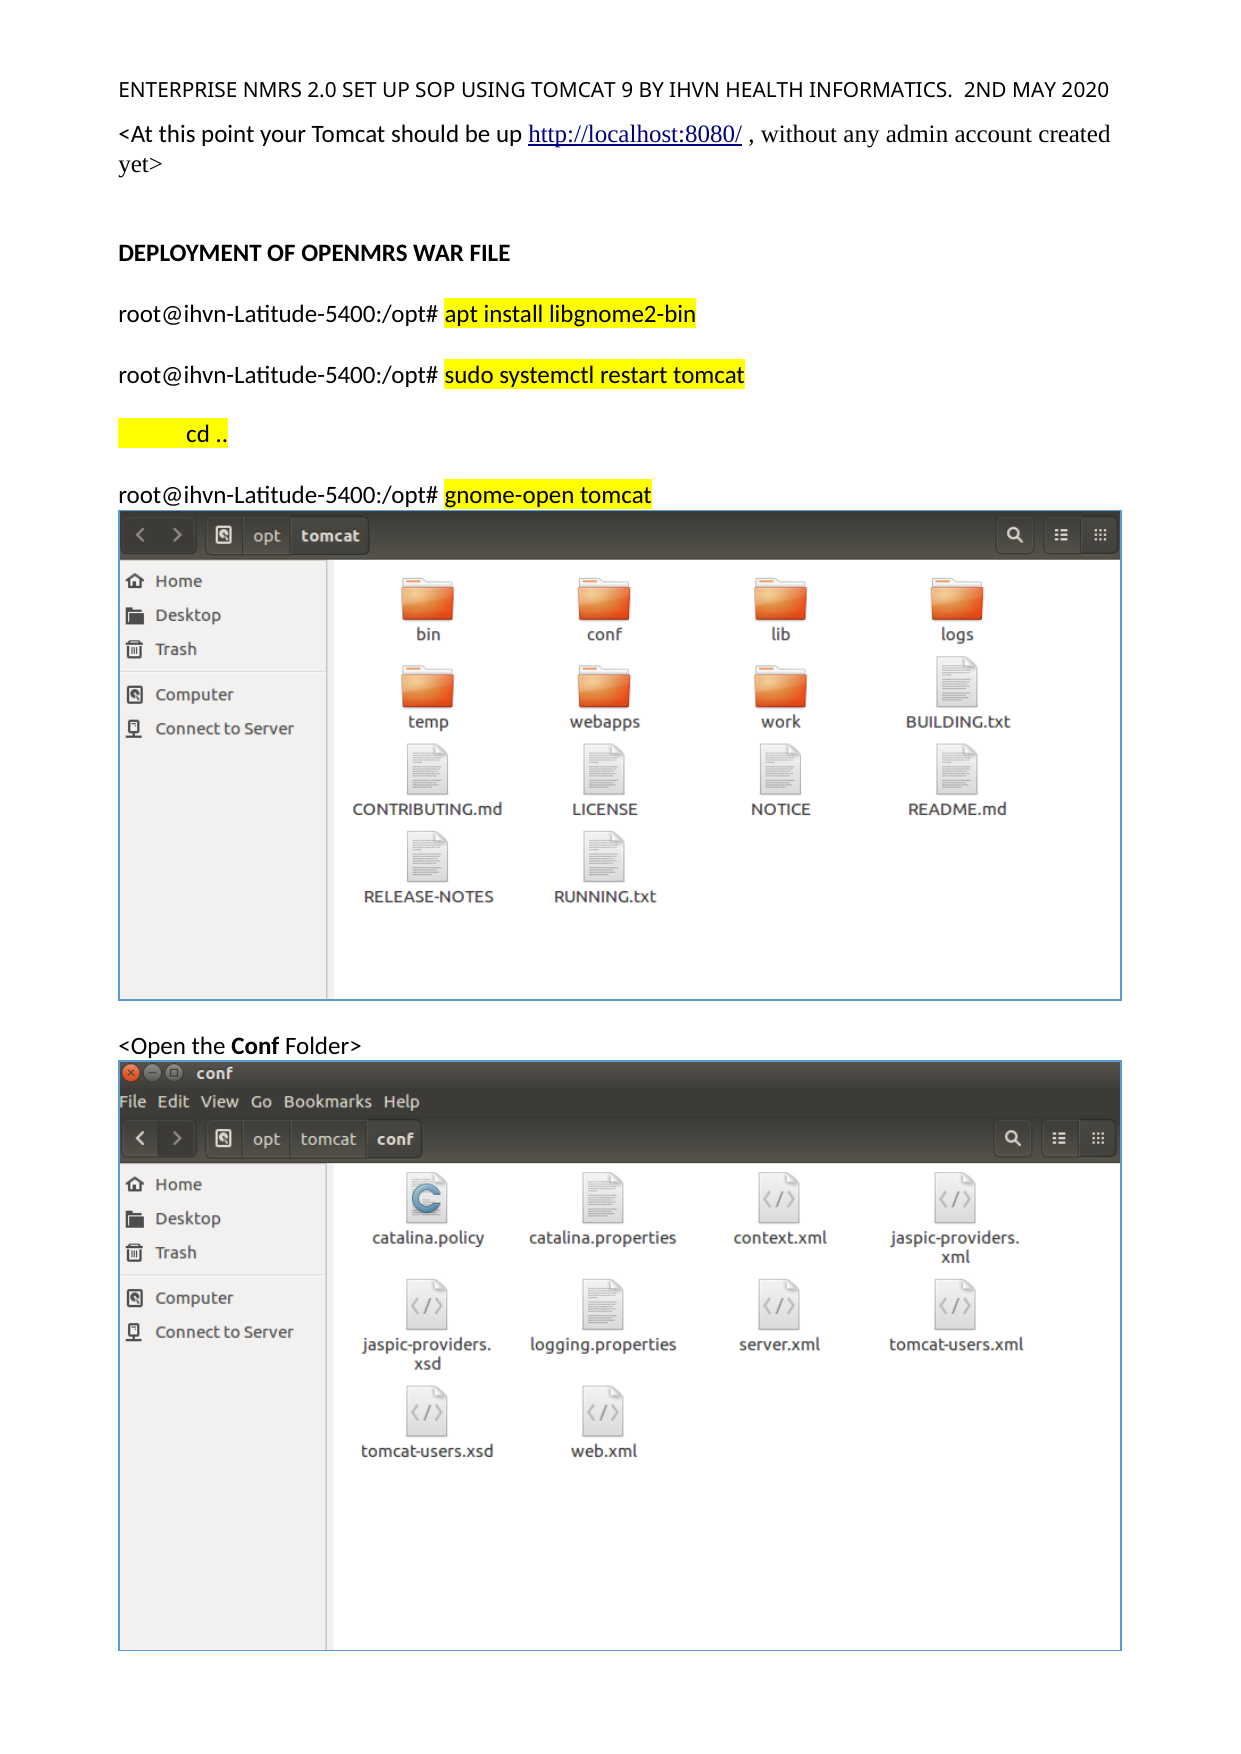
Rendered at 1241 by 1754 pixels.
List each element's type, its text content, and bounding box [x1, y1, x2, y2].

text <At this point your Tomcat should be up http://localhost:8080/ , without any admin account created yet> [118, 118, 1122, 177]
text <Open the Conf Folder> [118, 1030, 1122, 1060]
text root@ihvn-Latitude-5400:/opt# gnome-open tomcat [118, 479, 1122, 509]
text root@ihvn-Latitude-5400:/opt# sudo systemctl restart tomcat [118, 359, 1122, 389]
text cd .. [118, 418, 1122, 448]
text root@ihvn-Latitude-5400:/opt# apt install libgnome2-bin [118, 298, 1122, 328]
text DEPLOYMENT OF OPENMRS WAR FILE [118, 237, 1122, 267]
